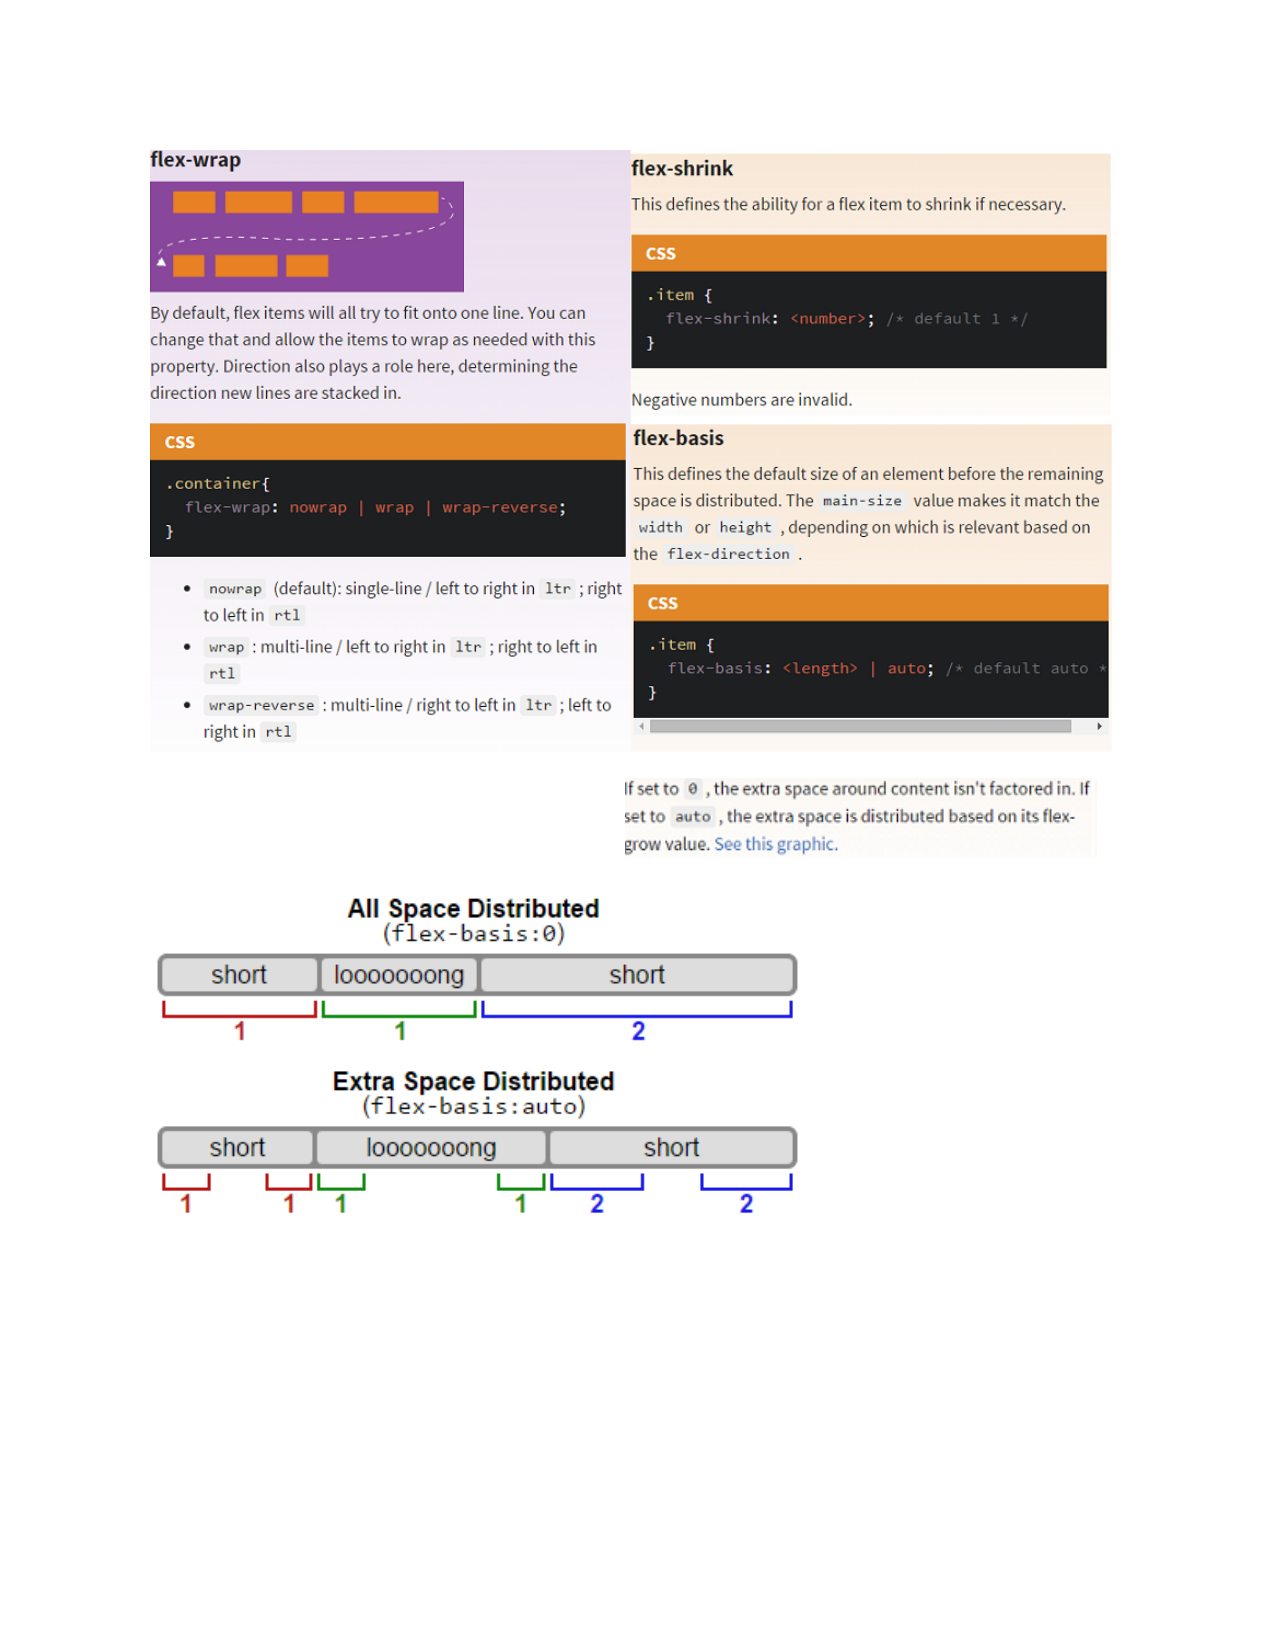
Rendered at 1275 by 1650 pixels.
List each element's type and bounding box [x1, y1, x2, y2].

picture [150, 889, 818, 1224]
picture [150, 150, 1113, 752]
picture [625, 778, 1097, 860]
